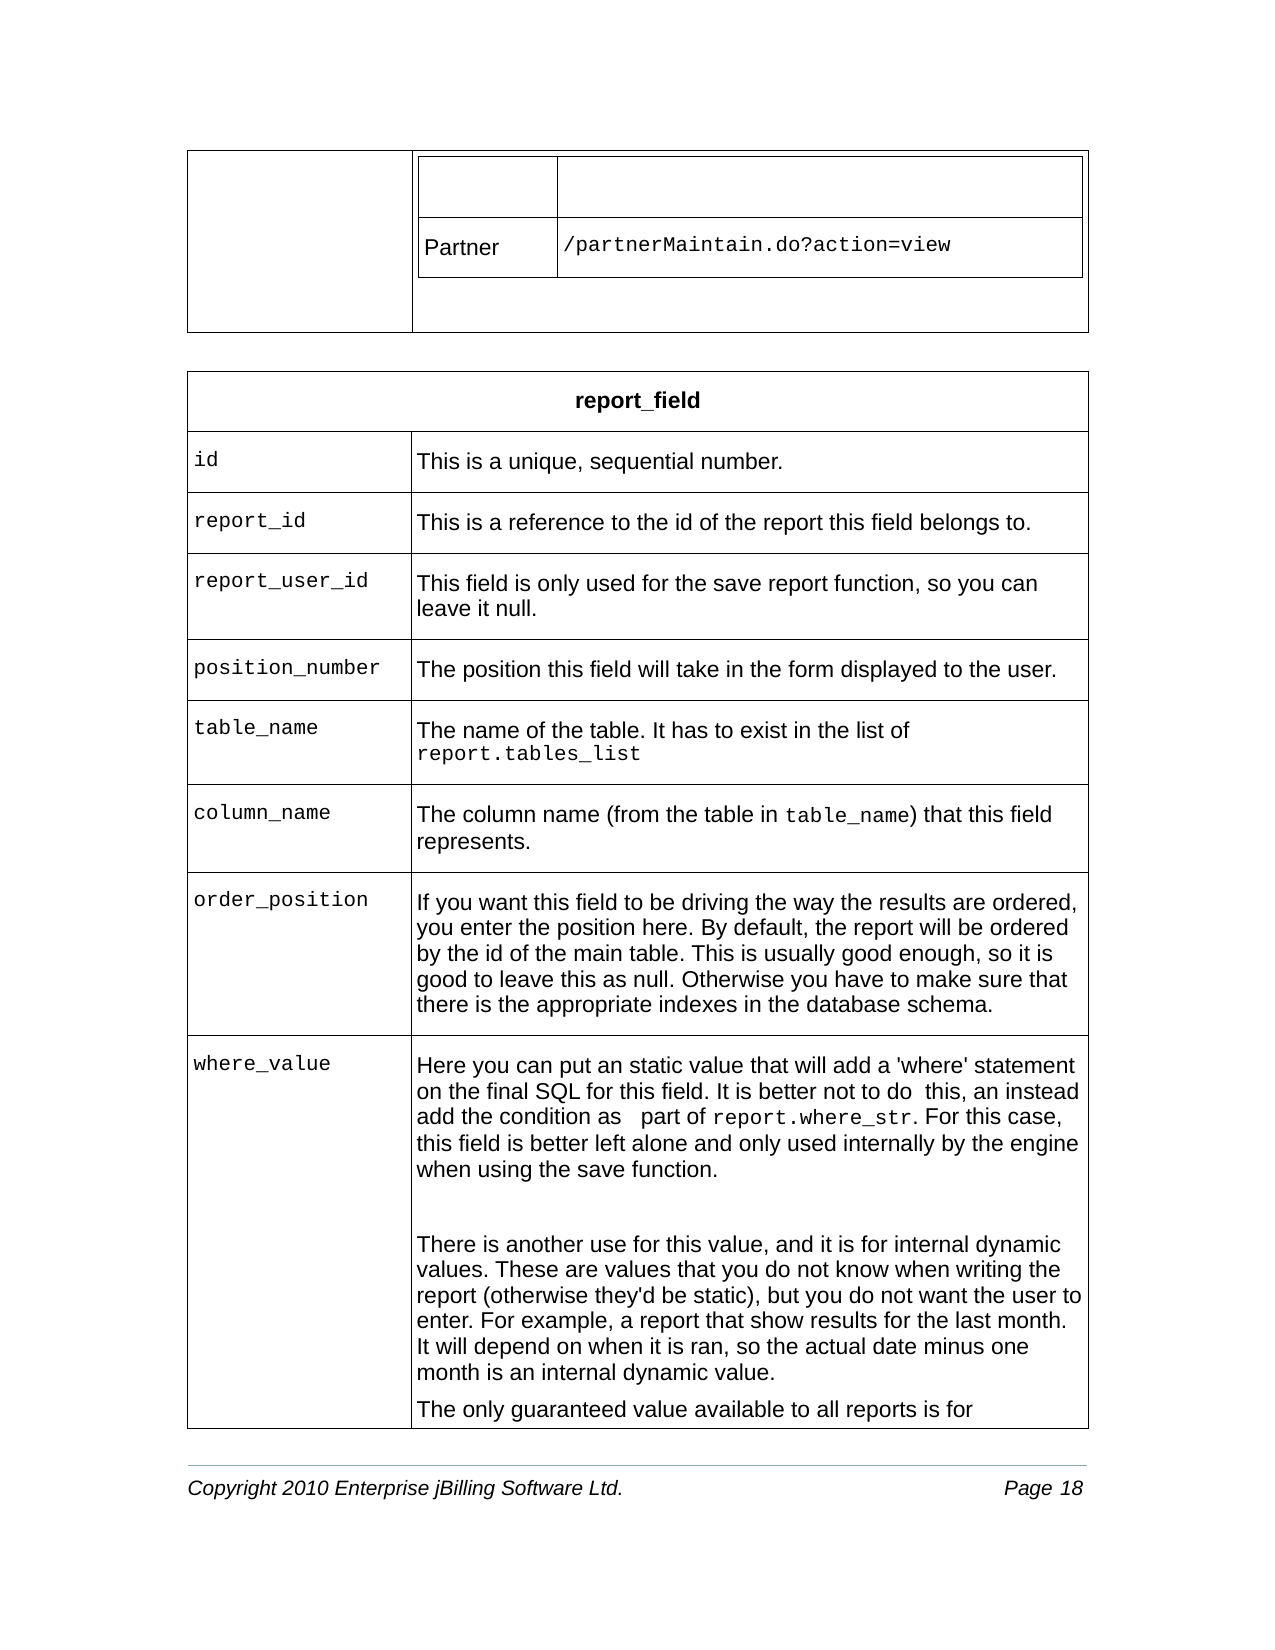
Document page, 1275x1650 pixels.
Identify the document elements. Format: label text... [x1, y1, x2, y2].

table_cell order_position [188, 873, 411, 1035]
table_cell where_value [188, 1036, 411, 1428]
table_cell The position this field will take in the form displayed to the user. [412, 640, 1088, 700]
table_cell The name of the table. It has to exist in the list of report.tables_list [412, 701, 1088, 784]
table_cell [419, 157, 557, 217]
table_cell report_id [188, 493, 411, 553]
table_cell Partner [419, 218, 557, 277]
table_cell This is a unique, sequential number. [412, 432, 1088, 492]
table_cell [558, 157, 1082, 217]
table_cell This is a reference to the id of the report this field belongs to. [412, 493, 1088, 553]
table_cell position_number [188, 640, 411, 700]
table_cell [413, 151, 1088, 332]
table_cell report_user_id [188, 554, 411, 639]
table_header report_field [188, 372, 1088, 431]
table_cell The column name (from the table in table_name) that this field represents. [412, 785, 1088, 872]
table_cell /partnerMaintain.do?action=view [558, 218, 1082, 277]
table_cell Here you can put an static value that will add a 'where' statement on the final SQL for this field. It is better not to do this, an instead add the condition as part of report.where_str. For this case, this field is better left alone and only used internally by the engine when using the save function. There is another use for this value, and it is for internal dynamic values. These are values that you do not know when writing the report (otherwise they'd be static), but you do not want the user to enter. For example, a report that show results for the last month. It will depend on when it is ran, so the actual date minus one month is an internal dynamic value. The only guaranteed value available to all reports is for [412, 1036, 1088, 1428]
table_cell This field is only used for the save report function, so you can leave it null. [412, 554, 1088, 639]
table_cell id [188, 432, 411, 492]
table_cell column_name [188, 785, 411, 872]
table_cell If you want this field to be driving the way the results are ordered, you enter the position here. By default, the report will be ordered by the id of the main table. This is usually good enough, so it is good to leave this as null. Otherwise you have to make sure that there is the appropriate indexes in the database schema. [412, 873, 1088, 1035]
table_cell [188, 151, 412, 332]
table_cell table_name [188, 701, 411, 784]
